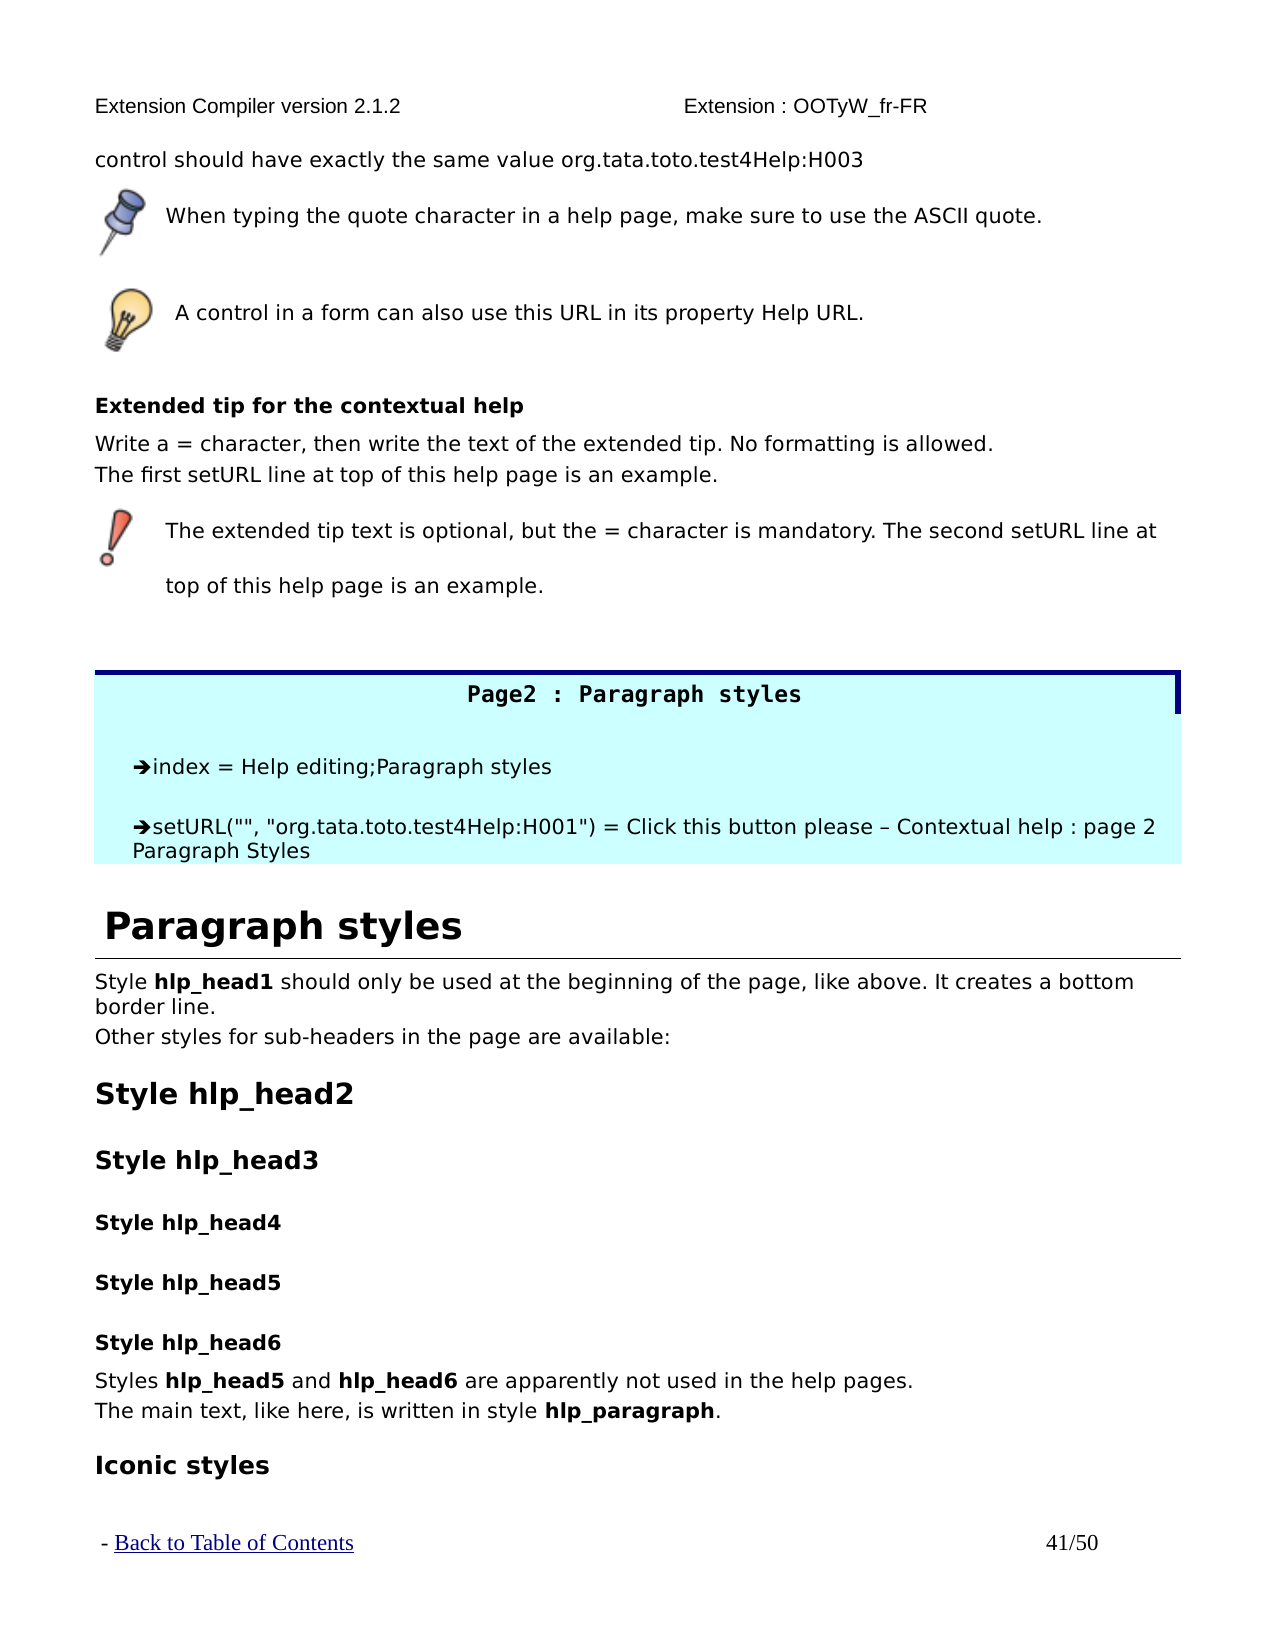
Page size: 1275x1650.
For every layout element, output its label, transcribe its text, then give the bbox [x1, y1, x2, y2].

text Paragraph styles [94, 895, 1181, 958]
picture [95, 187, 151, 259]
text Write a = character, then write the text of the extended tip. No formatting is allowed. [94, 432, 1181, 457]
list A control in a form can also use this URL in its property Help URL. [94, 283, 1181, 358]
text Style hlp_head4 [94, 1211, 1181, 1235]
text Style hlp_head1 should only be used at the beginning of the page, like above. It creates a bottom border line. [94, 970, 1181, 1019]
list When typing the quote character in a help page, make sure to use the ASCII quote. [151, 187, 1181, 259]
list index = Help editing;Paragraph styles [94, 755, 1181, 779]
text Styles hlp_head5 and hlp_head6 are apparently not used in the help pages. [94, 1369, 1181, 1393]
picture [95, 284, 163, 357]
list The extended tip text is optional, but the = character is mandatory. The second setURL line at top of this help page is an example. [94, 502, 1181, 599]
text Extended tip for the contextual help [94, 394, 1181, 419]
text Style hlp_head2 [94, 1077, 1181, 1111]
text Style hlp_head5 [94, 1271, 1181, 1295]
text Other styles for sub-headers in the page are available: [94, 1025, 1181, 1049]
picture [95, 502, 138, 574]
text Iconic styles [94, 1451, 1181, 1480]
text Page2 : Paragraph styles [94, 671, 1175, 714]
list setURL("", "org.tata.toto.test4Help:H001") = Click this button please – Contextual help : page 2 Paragraph Styles [94, 815, 1181, 864]
text The first setURL line at top of this help page is an example. [94, 462, 1181, 487]
text Style hlp_head6 [94, 1331, 1181, 1355]
text control should have exactly the same value org.tata.toto.test4Help:H003 [94, 147, 1181, 172]
text Style hlp_head3 [94, 1146, 1181, 1175]
text The main text, like here, is written in style hlp_paragraph. [94, 1399, 1181, 1423]
